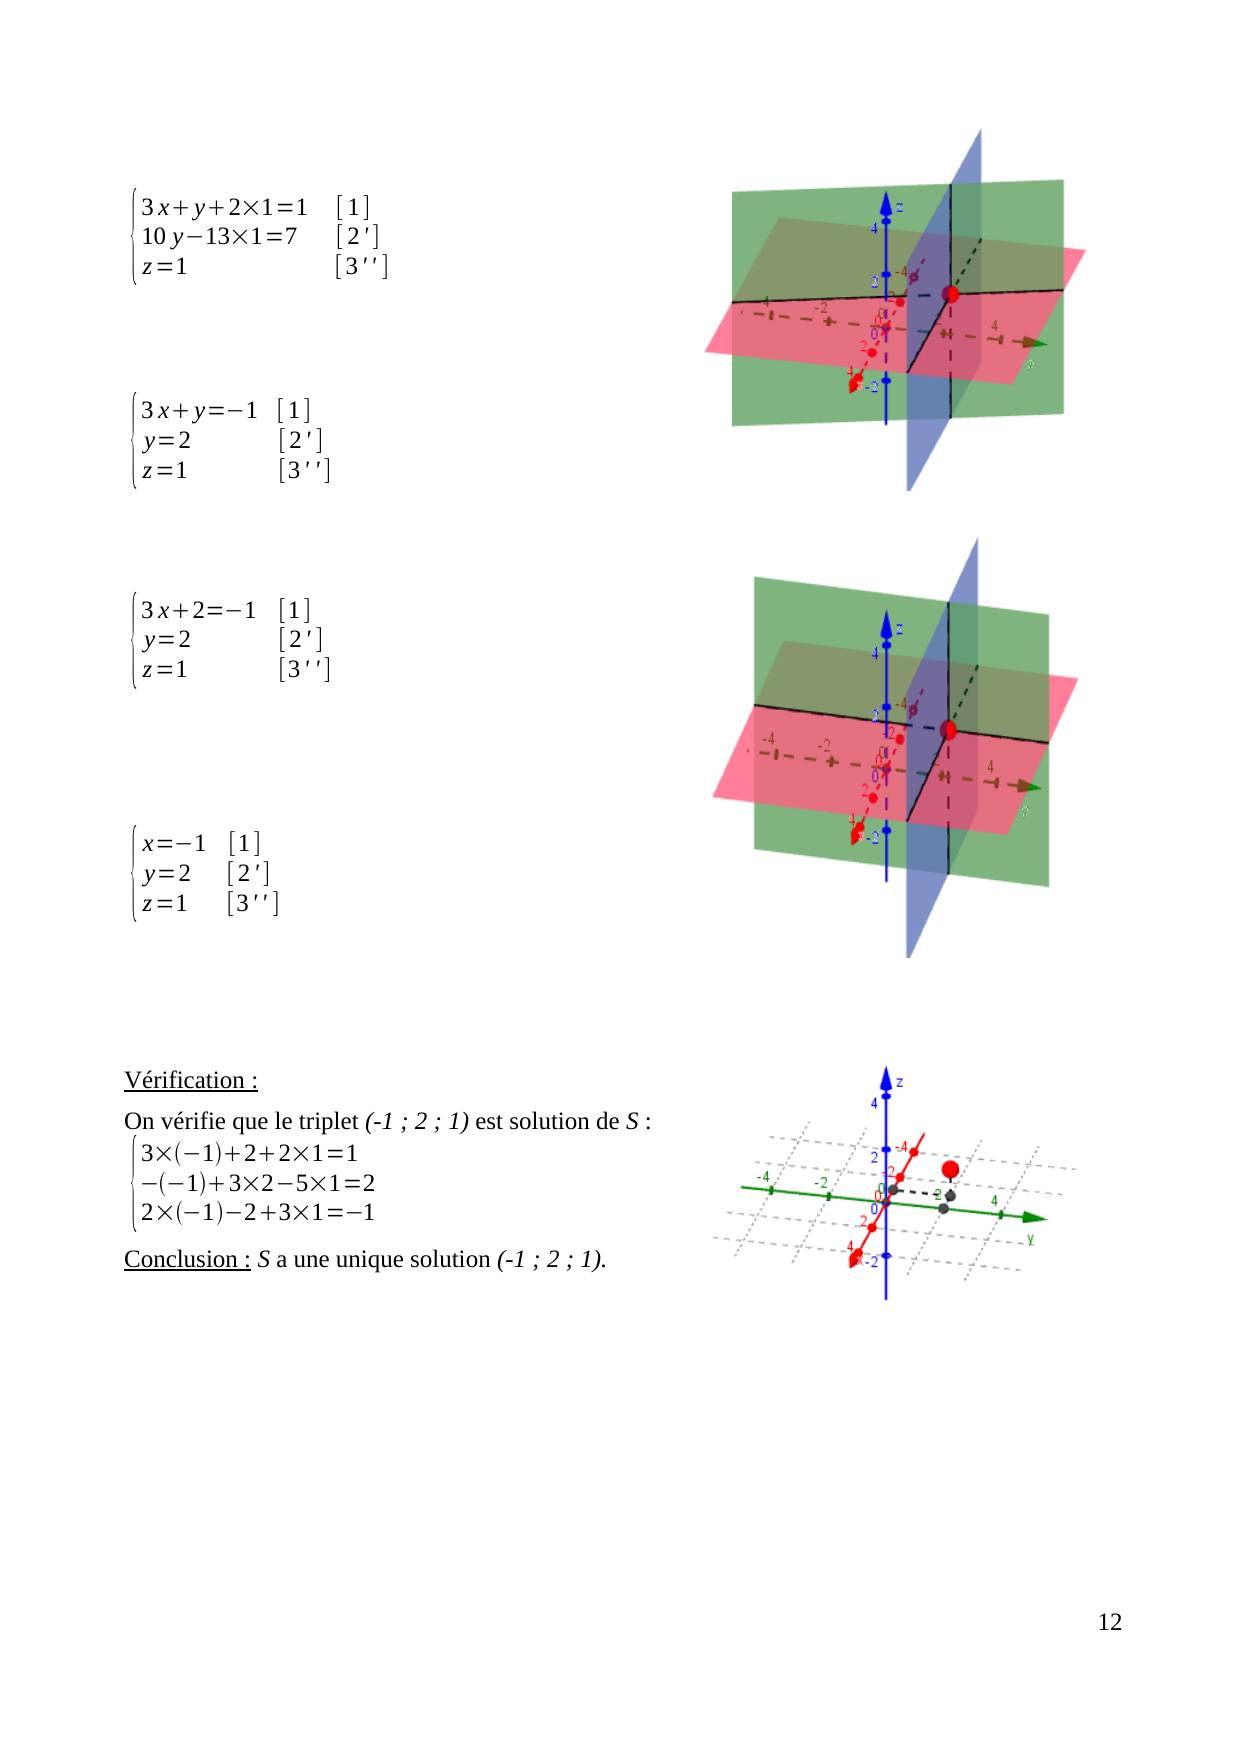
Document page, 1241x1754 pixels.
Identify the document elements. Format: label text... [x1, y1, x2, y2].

table_cell [118, 356, 666, 525]
table_cell Vérification : On vérifie que le triplet (-1 ; 2 ; 1) est solution de S : Conclusion : S a une unique solution (-1 ; 2 ; 1). [118, 993, 666, 1400]
table_cell [666, 525, 1123, 992]
table_cell [118, 118, 666, 356]
table_cell [666, 118, 1123, 525]
table_cell [118, 755, 666, 992]
table_cell [666, 993, 1123, 1400]
table_cell [118, 525, 666, 754]
